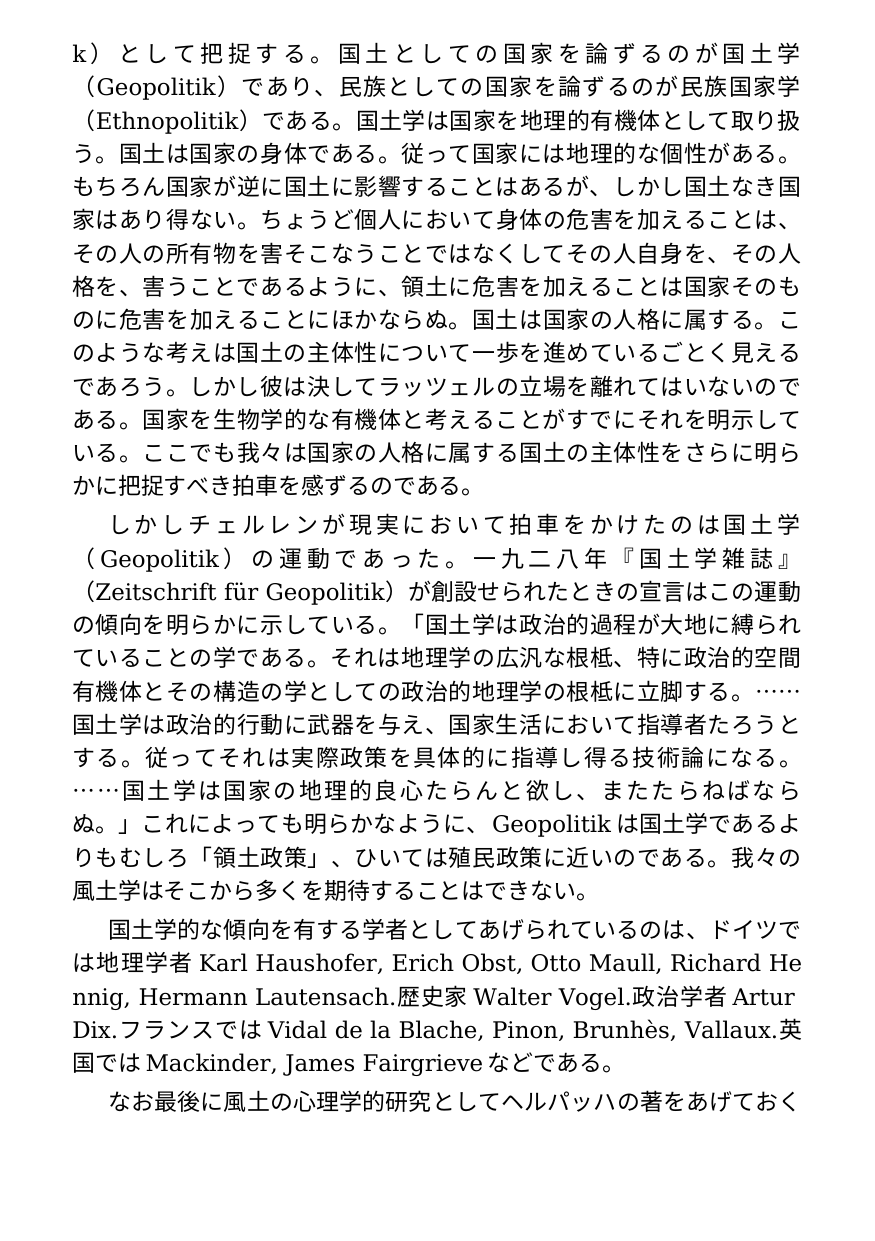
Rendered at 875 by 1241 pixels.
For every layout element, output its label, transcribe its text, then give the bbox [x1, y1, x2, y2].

text しかしチェルレンが現実において拍車をかけたのは国土学（Geopolitik）の運動であった。一九二八年『国土学雑誌』（Zeitschrift für Geopolitik）が創設せられたときの宣言はこの運動の傾向を明らかに示している。「国土学は政治的過程が大地に縛られていることの学である。それは地理学の広汎な根柢、特に政治的空間有機体とその構造の学としての政治的地理学の根柢に立脚する。……国土学は政治的行動に武器を与え、国家生活において指導者たろうとする。従ってそれは実際政策を具体的に指導し得る技術論になる。……国土学は国家の地理的良心たらんと欲し、またたらねばならぬ。」これによっても明らかなように、Geopolitikは国土学であるよりもむしろ「領土政策」、ひいては殖民政策に近いのである。我々の風土学はそこから多くを期待することはできない。 [72, 507, 802, 906]
text なお最後に風土の心理学的研究としてヘルパッハの著をあげておく [72, 1084, 802, 1117]
text k）として把捉する。国土としての国家を論ずるのが国土学（Geopolitik）であり、民族としての国家を論ずるのが民族国家学（Ethnopolitik）である。国土学は国家を地理的有機体として取り扱う。国土は国家の身体である。従って国家には地理的な個性がある。もちろん国家が逆に国土に影響することはあるが、しかし国土なき国家はあり得ない。ちょうど個人において身体の危害を加えることは、その人の所有物を害そこなうことではなくしてその人自身を、その人格を、害うことであるように、領土に危害を加えることは国家そのものに危害を加えることにほかならぬ。国土は国家の人格に属する。このような考えは国土の主体性について一歩を進めているごとく見えるであろう。しかし彼は決してラッツェルの立場を離れてはいないのである。国家を生物学的な有機体と考えることがすでにそれを明示している。ここでも我々は国家の人格に属する国土の主体性をさらに明らかに把捉すべき拍車を感ずるのである。 [72, 36, 802, 501]
text 国土学的な傾向を有する学者としてあげられているのは、ドイツでは地理学者Karl Haushofer, Erich Obst, Otto Maull, Richard Hennig, Hermann Lautensach.歴史家Walter Vogel.政治学者Artur Dix.フランスではVidal de la Blache, Pinon, Brunhès, Vallaux.英国ではMackinder, James Fairgrieveなどである。 [72, 912, 802, 1078]
